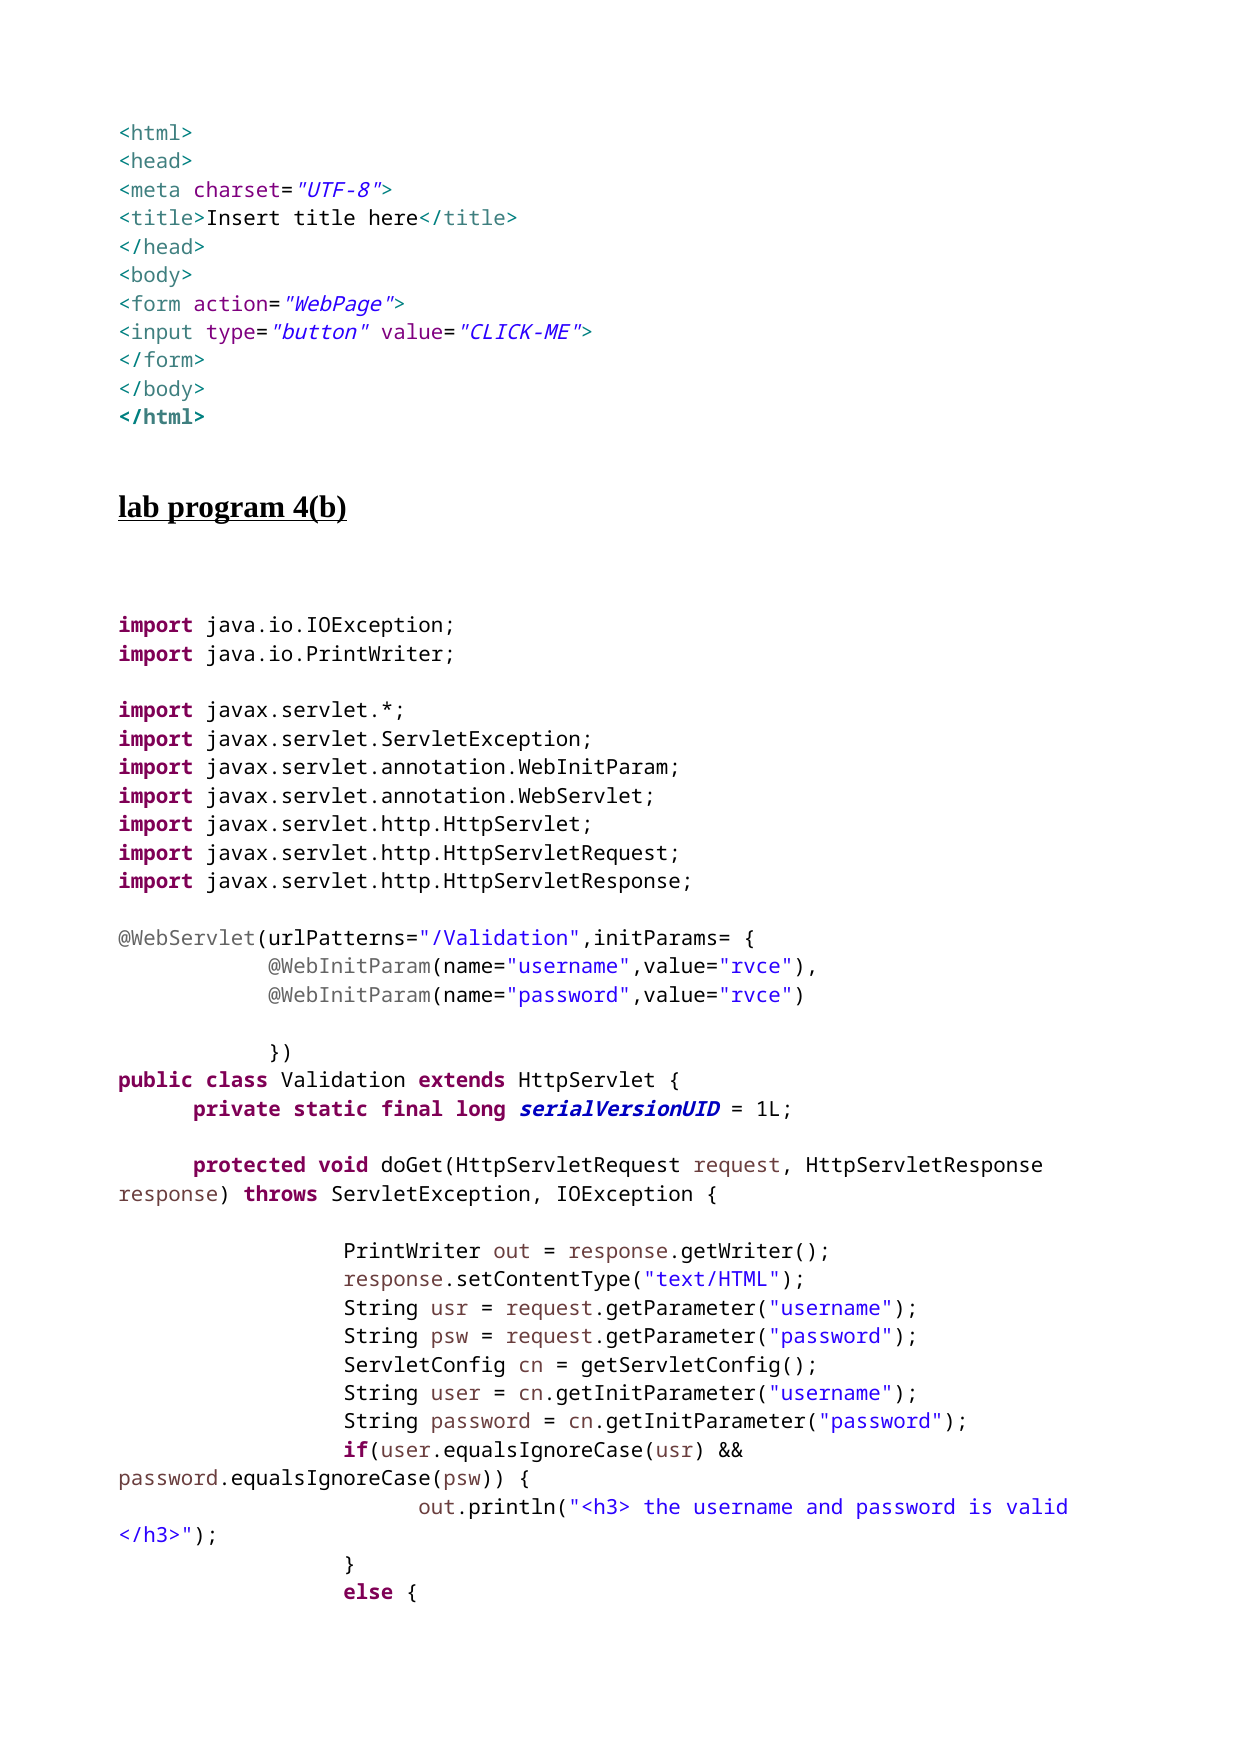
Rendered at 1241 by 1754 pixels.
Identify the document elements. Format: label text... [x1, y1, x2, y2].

text PrintWriter out = response.getWriter(); [118, 1236, 1122, 1264]
text else { [118, 1577, 1122, 1606]
text if(user.equalsIgnoreCase(usr) && password.equalsIgnoreCase(psw)) { [118, 1435, 1122, 1492]
text <title>Insert title here</title> [118, 203, 1122, 232]
text <meta charset="UTF-8"> [118, 175, 1122, 203]
text String user = cn.getInitParameter("username"); [118, 1378, 1122, 1407]
text response.setContentType("text/HTML"); [118, 1264, 1122, 1293]
text <head> [118, 147, 1122, 175]
text @WebInitParam(name="username",value="rvce"), [118, 952, 1122, 980]
text private static final long serialVersionUID = 1L; [118, 1094, 1122, 1122]
text <form action="WebPage"> [118, 289, 1122, 317]
text String usr = request.getParameter("username"); [118, 1293, 1122, 1321]
text @WebServlet(urlPatterns="/Validation",initParams= { [118, 923, 1122, 952]
text <input type="button" value="CLICK-ME"> [118, 317, 1122, 346]
text import javax.servlet.ServletException; [118, 724, 1122, 752]
text ServletConfig cn = getServletConfig(); [118, 1350, 1122, 1378]
text <body> [118, 260, 1122, 289]
text </body> [118, 374, 1122, 402]
text import javax.servlet.http.HttpServletRequest; [118, 838, 1122, 866]
text String password = cn.getInitParameter("password"); [118, 1407, 1122, 1435]
text public class Validation extends HttpServlet { [118, 1065, 1122, 1094]
text out.println("<h3> the username and password is valid </h3>"); [118, 1492, 1122, 1549]
text </html> [118, 402, 1122, 431]
text import java.io.PrintWriter; [118, 639, 1122, 667]
text import javax.servlet.*; [118, 696, 1122, 724]
text import javax.servlet.http.HttpServlet; [118, 809, 1122, 838]
text }) [118, 1037, 1122, 1065]
text } [118, 1549, 1122, 1577]
text </head> [118, 232, 1122, 260]
text protected void doGet(HttpServletRequest request, HttpServletResponse response) throws ServletException, IOException { [118, 1151, 1122, 1207]
text @WebInitParam(name="password",value="rvce") [118, 980, 1122, 1008]
text <html> [118, 118, 1122, 147]
text String psw = request.getParameter("password"); [118, 1321, 1122, 1350]
text import javax.servlet.annotation.WebServlet; [118, 781, 1122, 809]
text </form> [118, 346, 1122, 374]
text import javax.servlet.annotation.WebInitParam; [118, 752, 1122, 781]
text lab program 4(b) [118, 488, 1122, 524]
text import javax.servlet.http.HttpServletResponse; [118, 866, 1122, 895]
text import java.io.IOException; [118, 610, 1122, 639]
